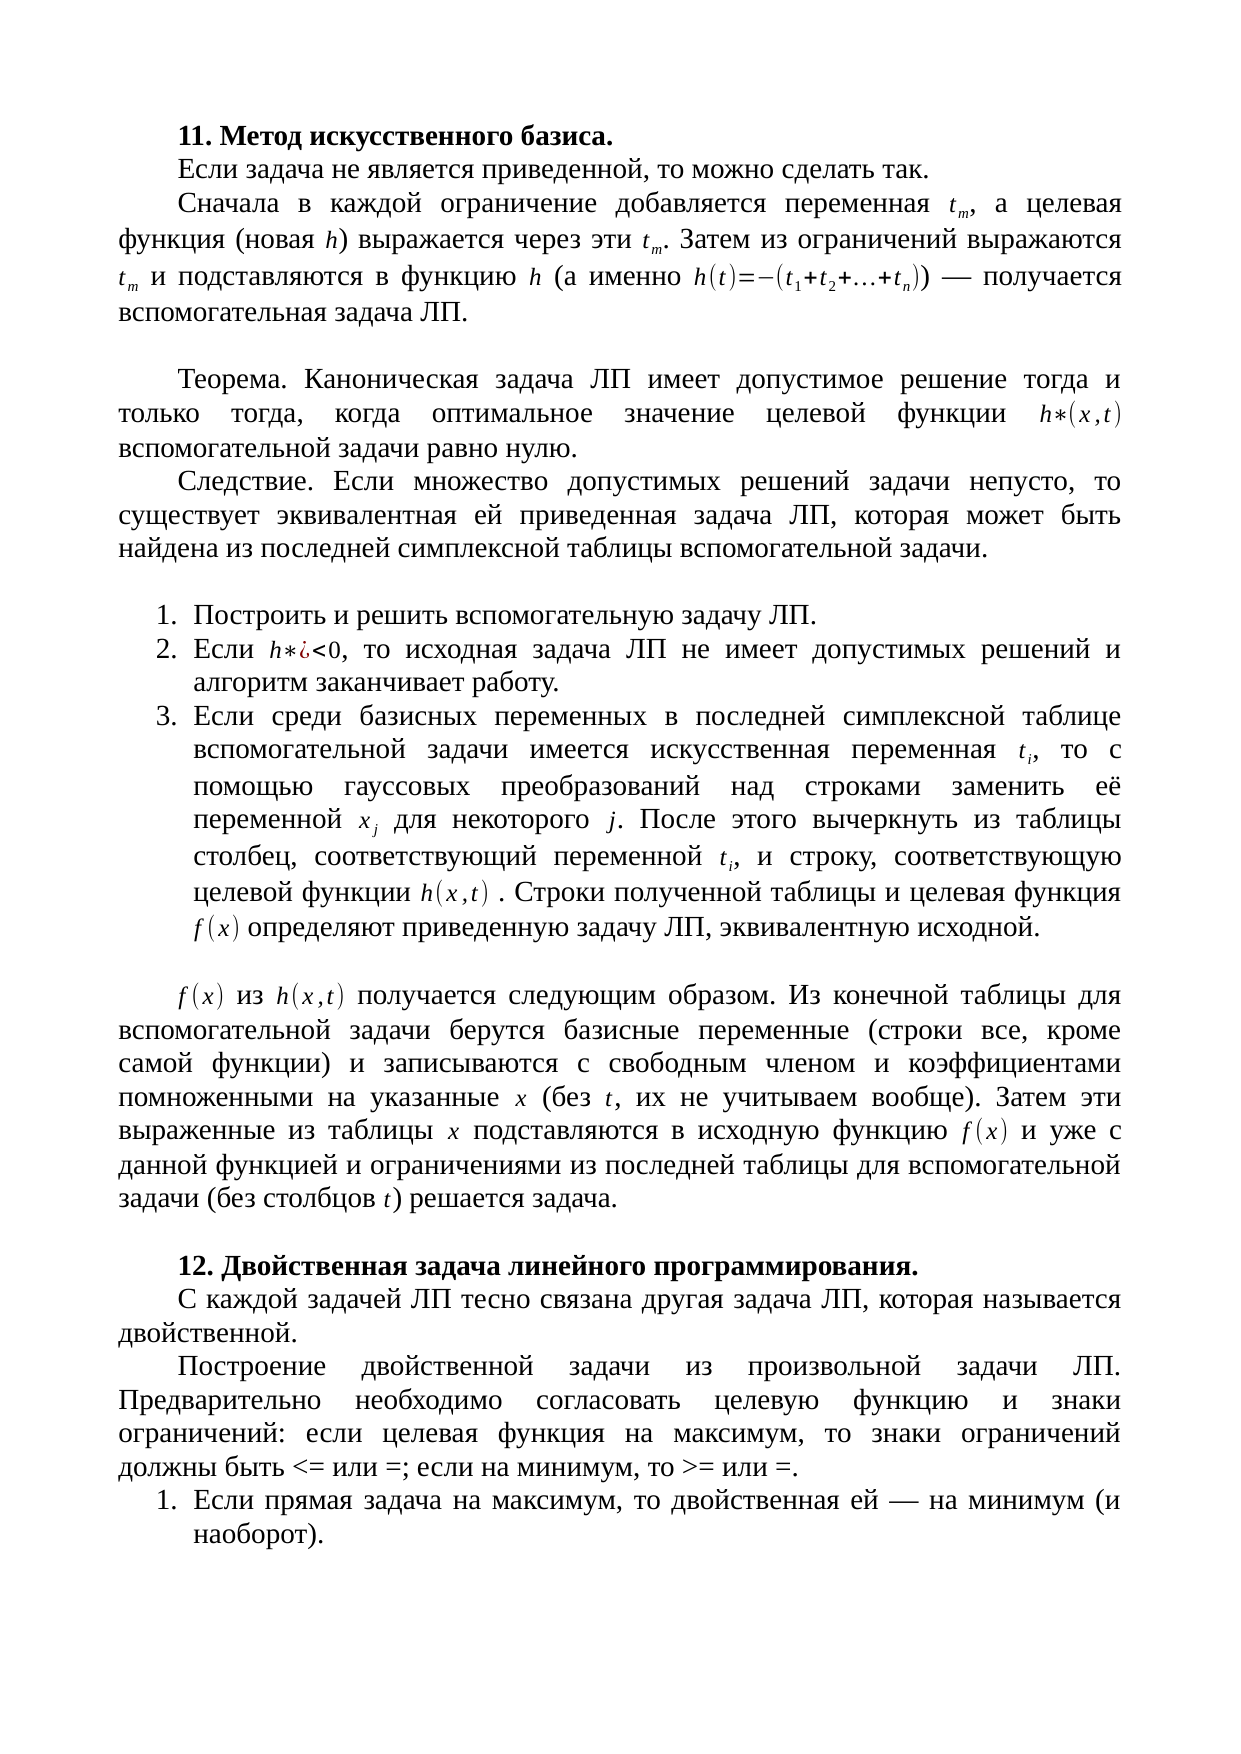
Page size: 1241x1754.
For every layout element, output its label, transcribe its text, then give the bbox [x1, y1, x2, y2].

list Если , то исходная задача ЛП не имеет допустимых решений и алгоритм заканчивает работу. [156, 631, 1122, 698]
text Сначала в каждой ограничение добавляется переменная , а целевая функция (новая ) выражается через эти . Затем из ограничений выражаются и подставляются в функцию (а именно ) — получается вспомогательная задача ЛП. [118, 185, 1122, 328]
text Следствие. Если множество допустимых решений задачи непусто, то существует эквивалентная ей приведенная задача ЛП, которая может быть найдена из последней симплексной таблицы вспомогательной задачи. [118, 463, 1122, 564]
list Если среди базисных переменных в последней симплексной таблице вспомогательной задачи имеется искусственная переменная , то с помощью гауссовых преобразований над строками заменить её переменной для некоторого . После этого вычеркнуть из таблицы столбец, соответствующий переменной , и строку, соответствующую целевой функции . Строки полученной таблицы и целевая функция определяют приведенную задачу ЛП, эквивалентную исходной. [156, 698, 1122, 944]
text 11. Метод искусственного базиса. [118, 118, 1122, 152]
text из получается следующим образом. Из конечной таблицы для вспомогательной задачи берутся базисные переменные (строки все, кроме самой функции) и записываются с свободным членом и коэффициентами помноженными на указанные (без , их не учитываем вообще). Затем эти выраженные из таблицы подставляются в исходную функцию и уже с данной функцией и ограничениями из последней таблицы для вспомогательной задачи (без столбцов ) решается задача. [118, 977, 1122, 1214]
list Если прямая задача на максимум, то двойственная ей — на минимум (и наоборот). [156, 1482, 1122, 1549]
list Построить и решить вспомогательную задачу ЛП. [156, 597, 1122, 631]
text 12. Двойственная задача линейного программирования. [118, 1248, 1122, 1281]
text Теорема. Каноническая задача ЛП имеет допустимое решение тогда и только тогда, когда оптимальное значение целевой функции вспомогательной задачи равно нулю. [118, 362, 1122, 463]
text Построение двойственной задачи из произвольной задачи ЛП. Предварительно необходимо согласовать целевую функцию и знаки ограничений: если целевая функция на максимум, то знаки ограничений должны быть <= или =; если на минимум, то >= или =. [118, 1348, 1122, 1482]
text С каждой задачей ЛП тесно связана другая задача ЛП, которая называется двойственной. [118, 1281, 1122, 1348]
text Если задача не является приведенной, то можно сделать так. [118, 152, 1122, 185]
